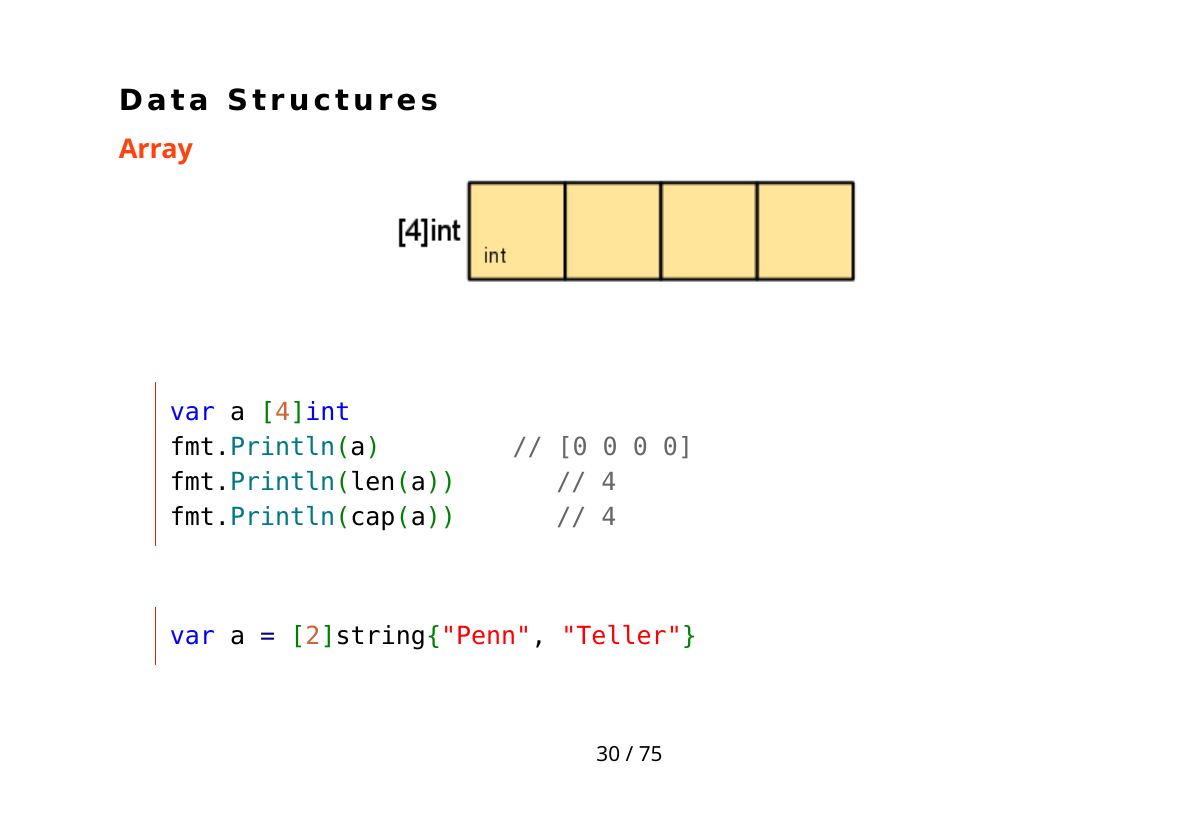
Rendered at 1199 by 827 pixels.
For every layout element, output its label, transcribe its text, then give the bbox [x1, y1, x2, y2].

text var a [4]int [156, 382, 1140, 417]
text var a = [2]string{"Penn", "Teller"} [156, 607, 1140, 665]
text fmt.Println(cap(a)) // 4 [156, 487, 1140, 546]
text fmt.Println(len(a)) // 4 [156, 452, 1140, 487]
picture [390, 178, 869, 285]
title Data Structures [118, 83, 1140, 117]
text Array [118, 130, 1140, 167]
text fmt.Println(a) // [0 0 0 0] [156, 417, 1140, 452]
